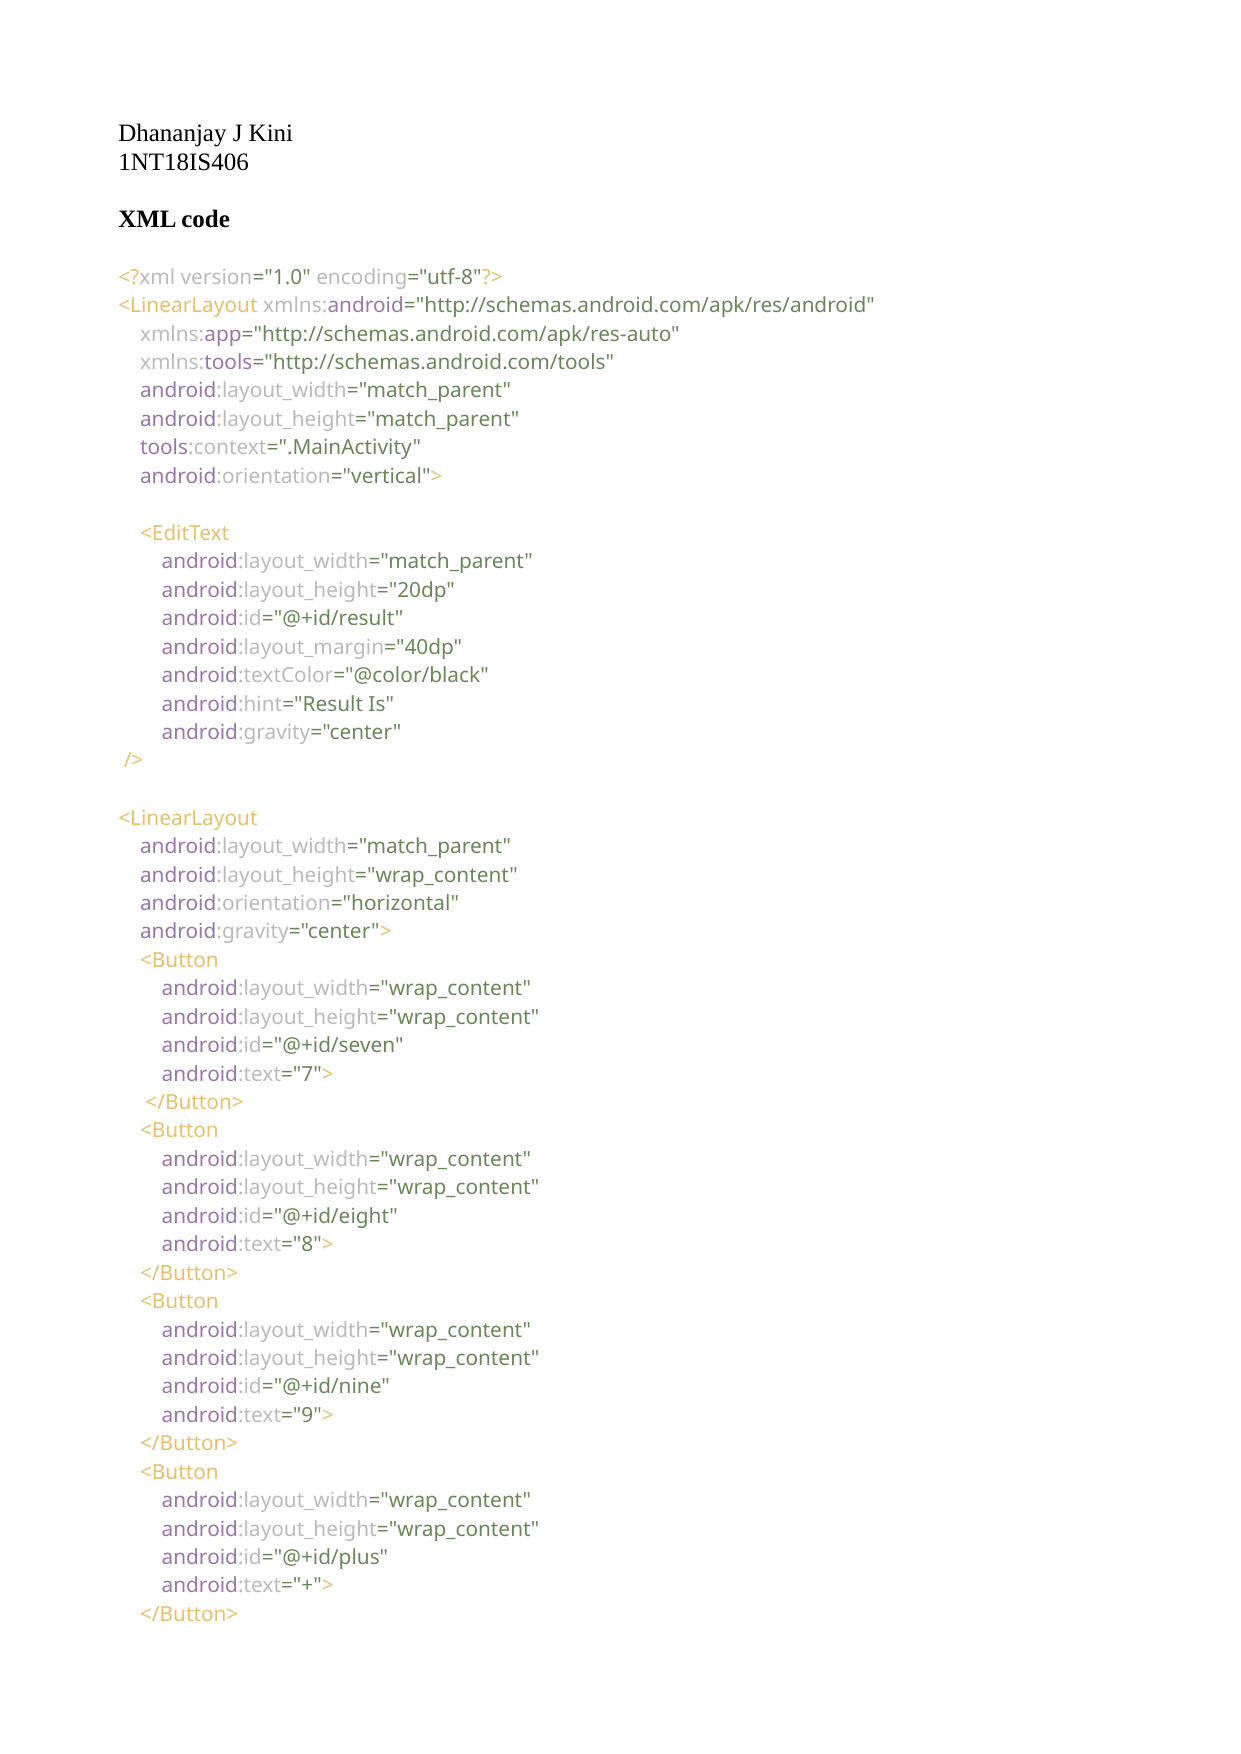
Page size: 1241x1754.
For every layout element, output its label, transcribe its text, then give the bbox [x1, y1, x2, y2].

text Dhananjay J Kini [118, 118, 1122, 147]
text 1NT18IS406 [118, 147, 1122, 176]
text XML code [118, 204, 1122, 233]
text <?xml version="1.0" encoding="utf-8"?> <LinearLayout xmlns:android="http://schemas.android.com/apk/res/android" xmlns:app="http://schemas.android.com/apk/res-auto" xmlns:tools="http://schemas.android.com/tools" android:layout_width="match_parent" android:layout_height="match_parent" tools:context=".MainActivity" android:orientation="vertical"> <EditText android:layout_width="match_parent" android:layout_height="20dp" android:id="@+id/result" android:layout_margin="40dp" android:textColor="@color/black" android:hint="Result Is" android:gravity="center" /> <LinearLayout android:layout_width="match_parent" android:layout_height="wrap_content" android:orientation="horizontal" android:gravity="center"> <Button android:layout_width="wrap_content" android:layout_height="wrap_content" android:id="@+id/seven" android:text="7"> </Button> <Button android:layout_width="wrap_content" android:layout_height="wrap_content" android:id="@+id/eight" android:text="8"> </Button> <Button android:layout_width="wrap_content" android:layout_height="wrap_content" android:id="@+id/nine" android:text="9"> </Button> <Button android:layout_width="wrap_content" android:layout_height="wrap_content" android:id="@+id/plus" android:text="+"> </Button> [118, 262, 1122, 1627]
